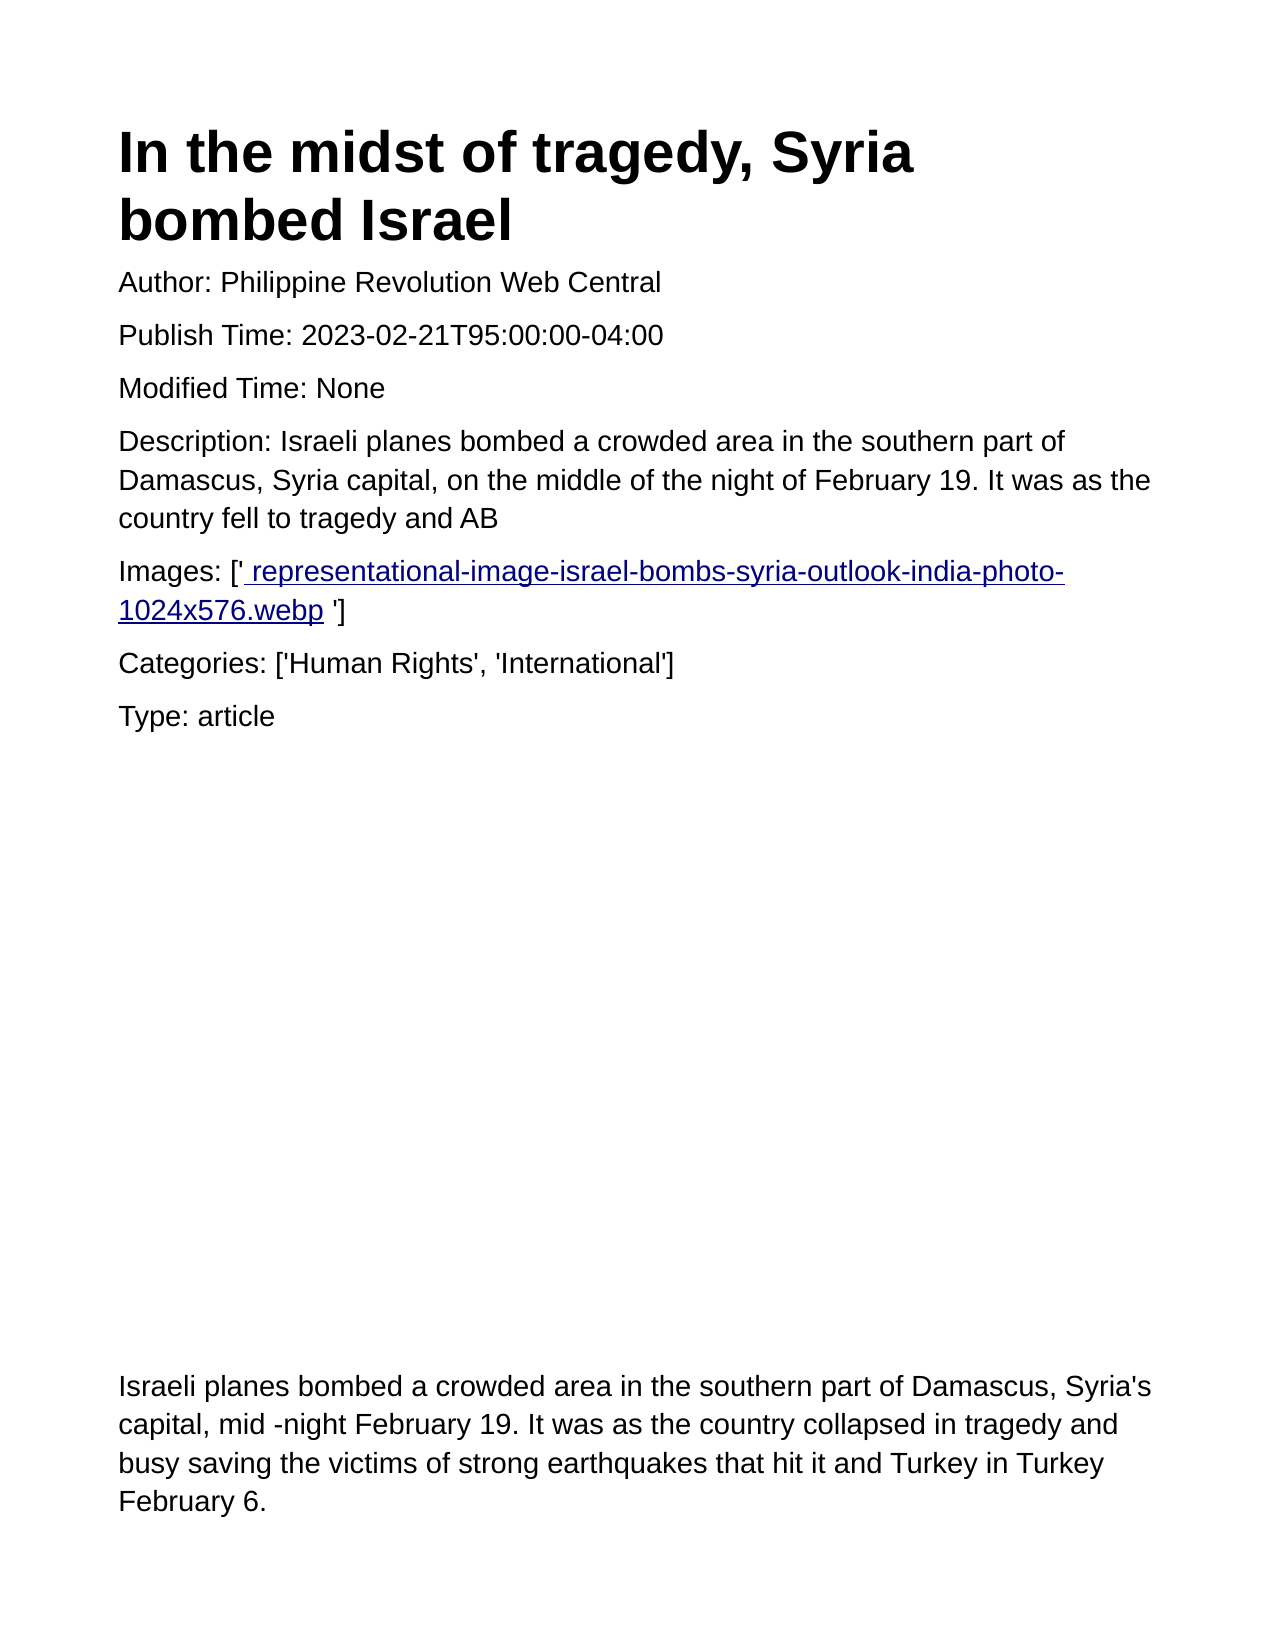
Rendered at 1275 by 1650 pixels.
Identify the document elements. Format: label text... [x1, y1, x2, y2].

text Author: Philippine Revolution Web Central [118, 265, 1157, 298]
text Categories: ['Human Rights', 'International'] [118, 646, 1157, 679]
text Publish Time: 2023-02-21T95:00:00-04:00 [118, 318, 1157, 351]
text Images: [' representational-image-israel-bombs-syria-outlook-india-photo-1024x576.webp '] [118, 554, 1157, 626]
subtitle In the midst of tragedy, Syria bombed Israel [118, 118, 1157, 252]
text Description: Israeli planes bombed a crowded area in the southern part of Damascus, Syria capital, on the middle of the night of February 19. It was as the country fell to tragedy and AB [118, 424, 1157, 535]
text Israeli planes bombed a crowded area in the southern part of Damascus, Syria's capital, mid -night February 19. It was as the country collapsed in tragedy and busy saving the victims of strong earthquakes that hit it and Turkey in Turkey February 6. [118, 752, 1157, 1518]
text Modified Time: None [118, 371, 1157, 404]
text Type: article [118, 699, 1157, 733]
